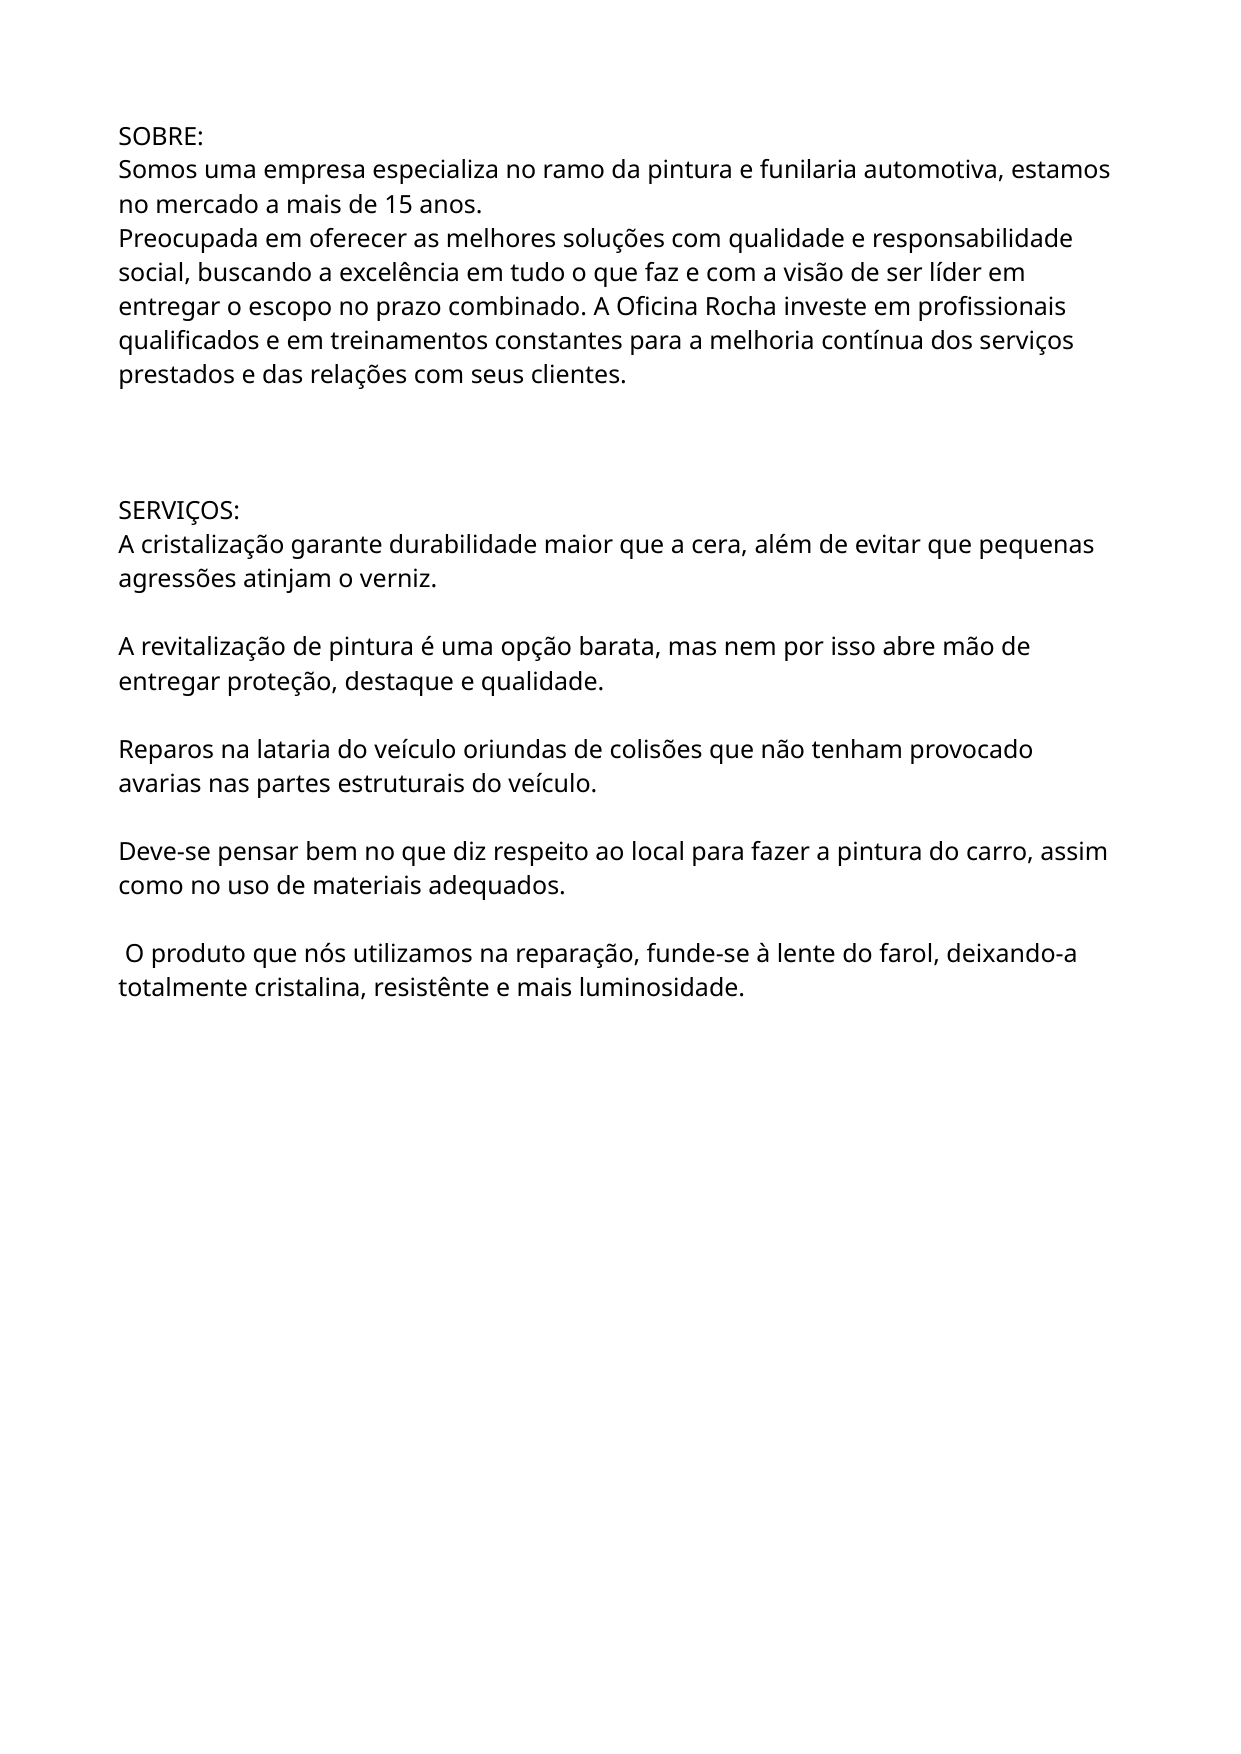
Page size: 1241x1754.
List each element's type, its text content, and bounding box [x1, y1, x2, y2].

text A cristalização garante durabilidade maior que a cera, além de evitar que pequenas agressões atinjam o verniz. [118, 527, 1122, 595]
text SERVIÇOS: [118, 493, 1122, 527]
text O produto que nós utilizamos na reparação, funde-se à lente do farol, deixando-a totalmente cristalina, resistênte e mais luminosidade. [118, 936, 1122, 1004]
text Preocupada em oferecer as melhores soluções com qualidade e responsabilidade social, buscando a excelência em tudo o que faz e com a visão de ser líder em entregar o escopo no prazo combinado. A Oficina Rocha investe em profissionais qualificados e em treinamentos constantes para a melhoria contínua dos serviços prestados e das relações com seus clientes. [118, 220, 1122, 391]
text Somos uma empresa especializa no ramo da pintura e funilaria automotiva, estamos no mercado a mais de 15 anos. [118, 152, 1122, 220]
text A revitalização de pintura é uma opção barata, mas nem por isso abre mão de entregar proteção, destaque e qualidade. [118, 629, 1122, 697]
text Deve-se pensar bem no que diz respeito ao local para fazer a pintura do carro, assim como no uso de materiais adequados. [118, 833, 1122, 902]
text Reparos na lataria do veículo oriundas de colisões que não tenham provocado avarias nas partes estruturais do veículo. [118, 731, 1122, 799]
text SOBRE: [118, 118, 1122, 152]
